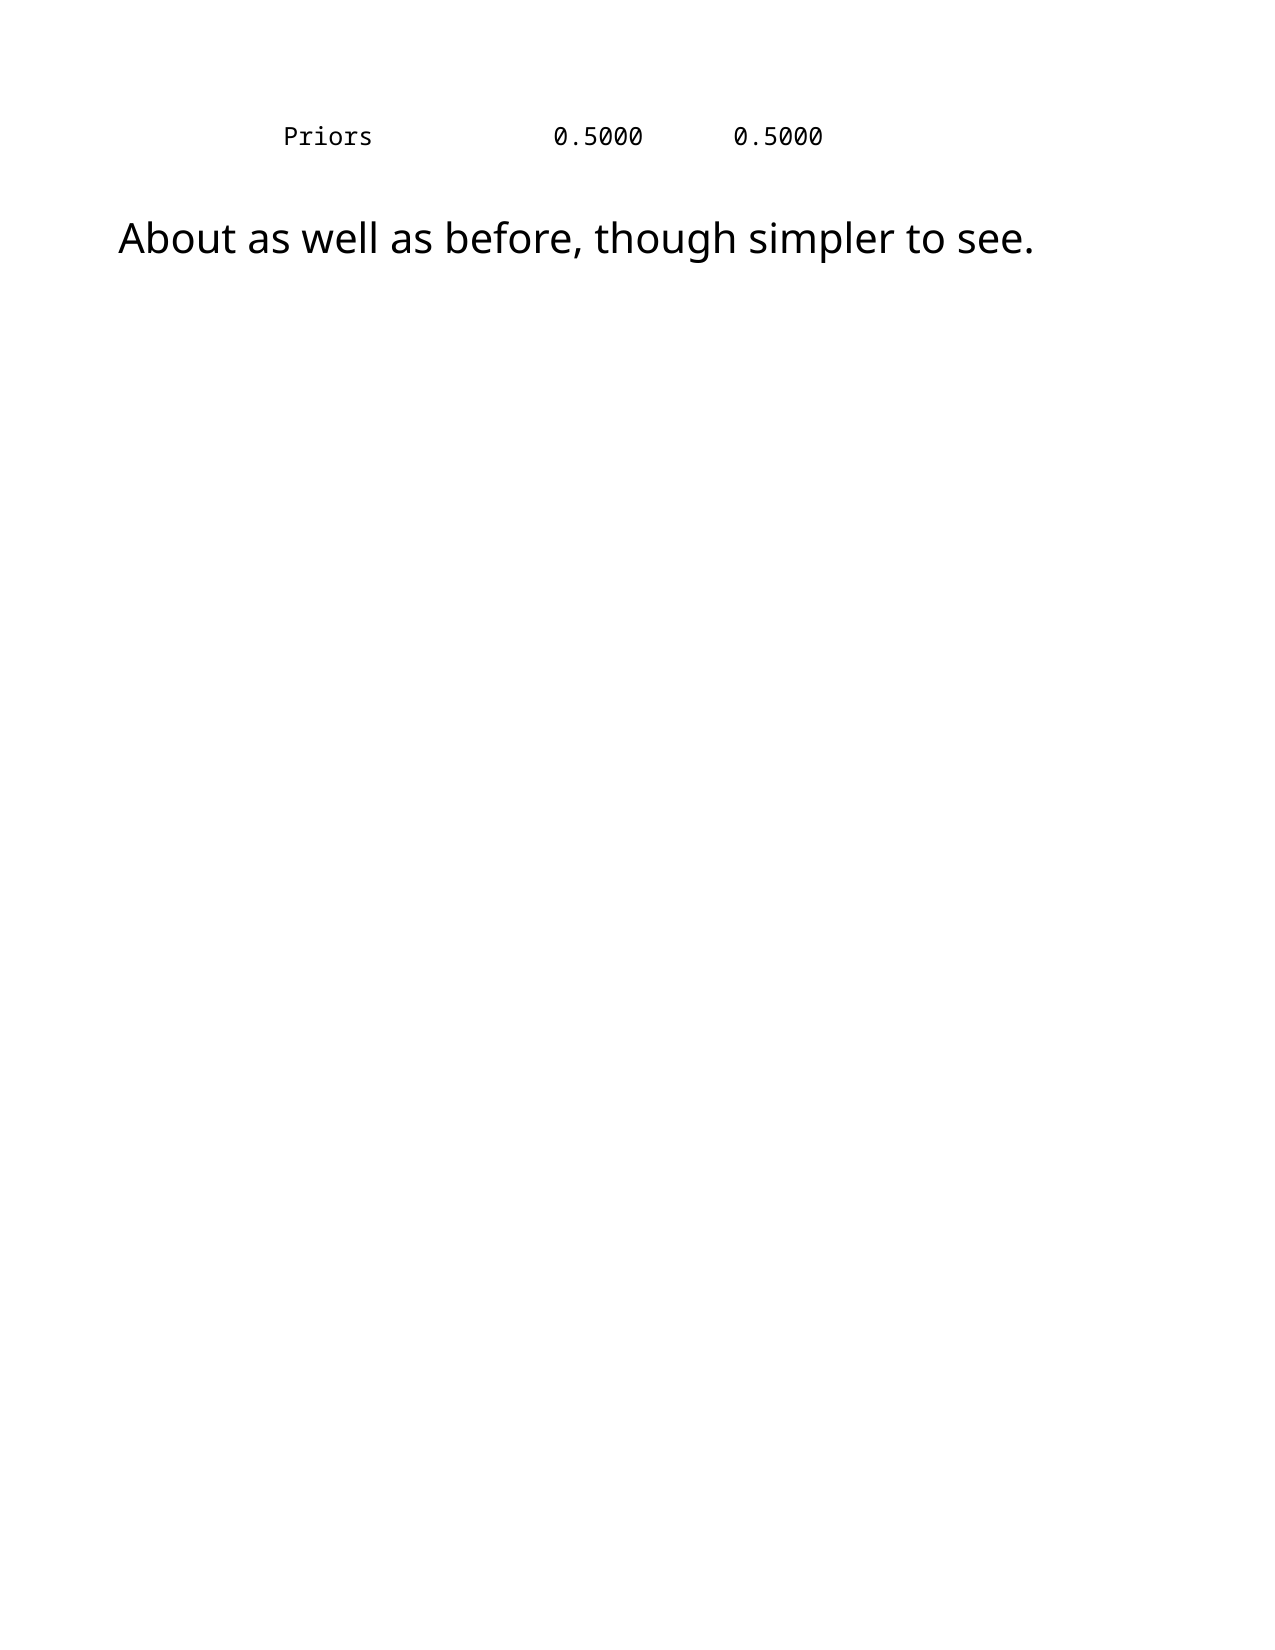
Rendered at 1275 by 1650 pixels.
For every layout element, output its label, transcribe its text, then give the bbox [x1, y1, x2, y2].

text Priors 0.5000 0.5000 [118, 118, 1157, 152]
text About as well as before, though simpler to see. [118, 209, 1157, 266]
